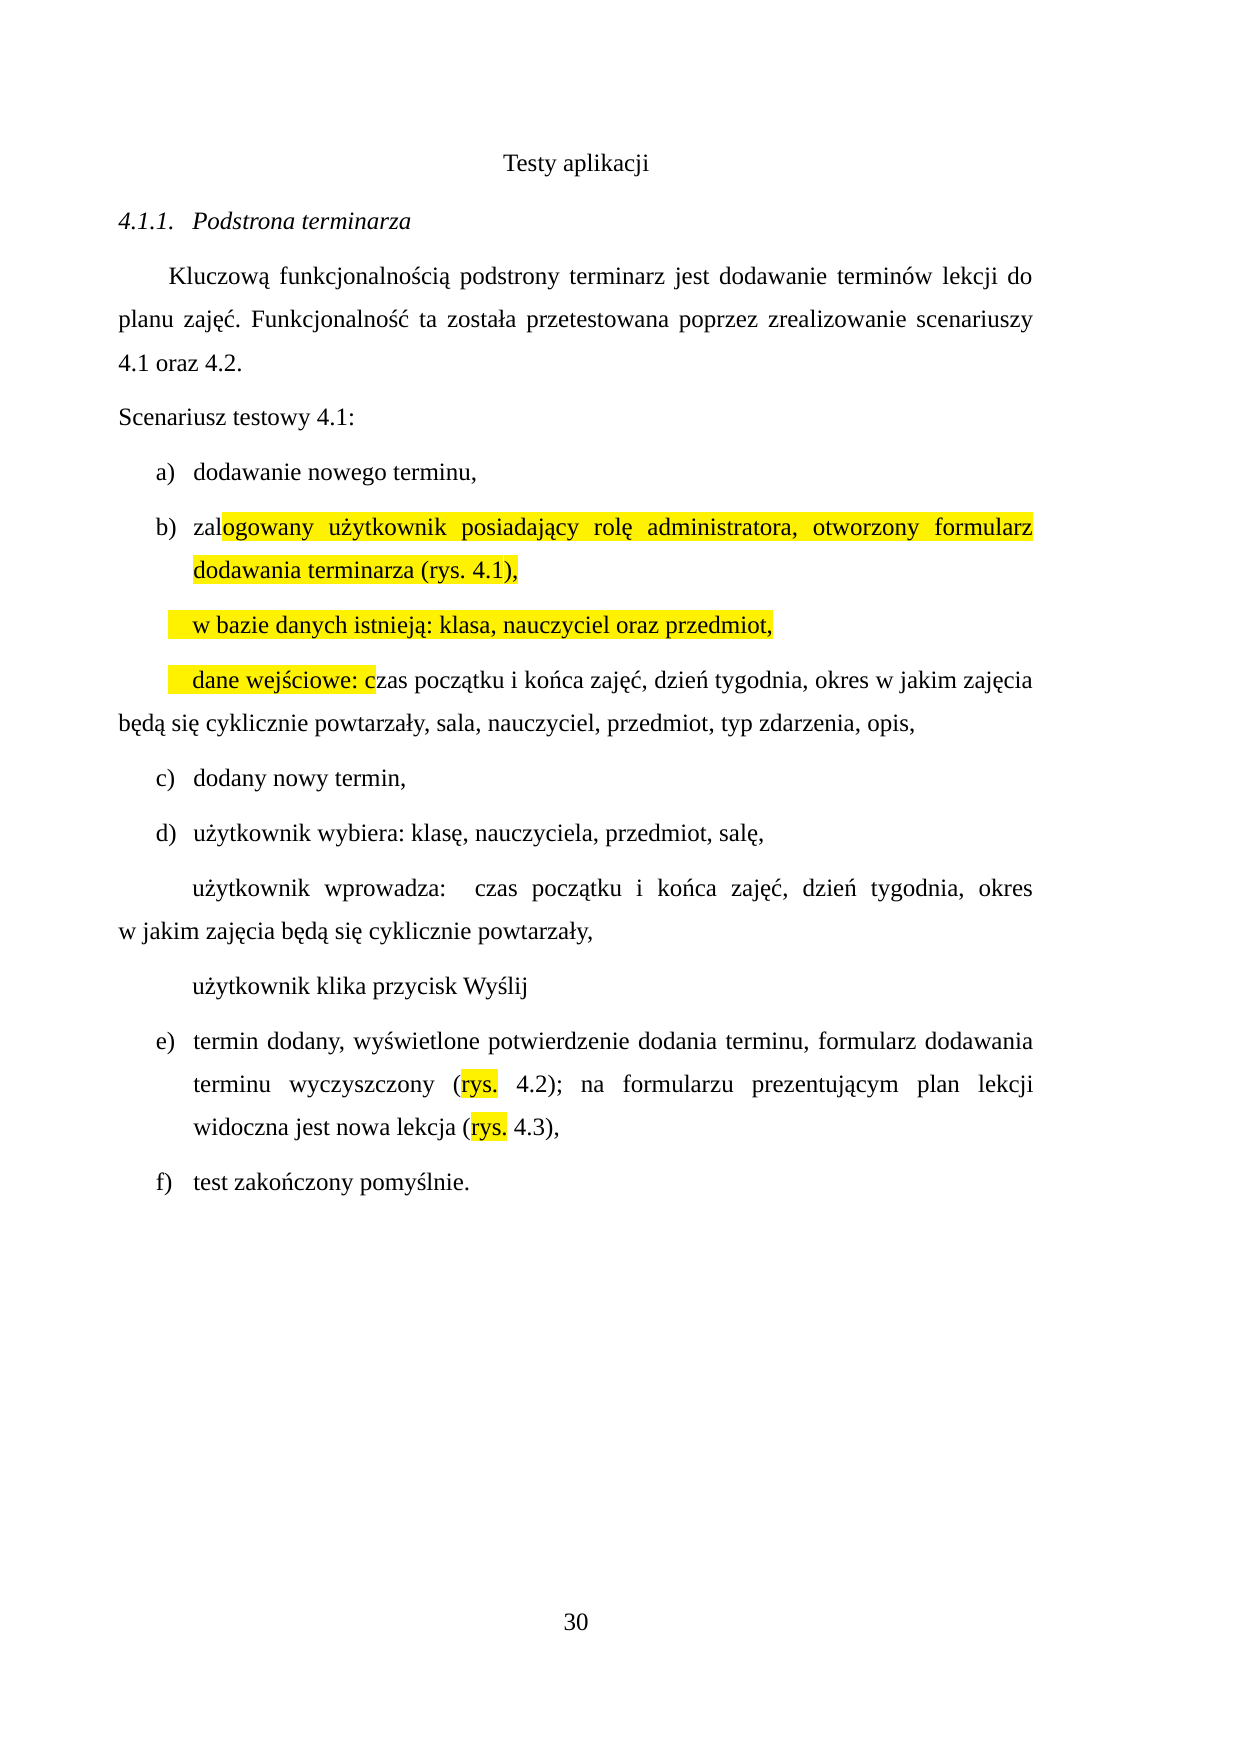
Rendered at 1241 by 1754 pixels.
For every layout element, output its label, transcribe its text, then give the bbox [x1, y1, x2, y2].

text Kluczową funkcjonalnością podstrony terminarz jest dodawanie terminów lekcji do planu zajęć. Funkcjonalność ta została przetestowana poprzez zrealizowanie scenariuszy 4.1 oraz 4.2. [118, 261, 1033, 376]
text użytkownik wprowadza: czas początku i końca zajęć, dzień tygodnia, okres w jakim zajęcia będą się cyklicznie powtarzały, [118, 873, 1033, 945]
list test zakończony pomyślnie. [156, 1167, 1033, 1196]
list zalogowany użytkownik posiadający rolę administratora, otworzony formularz dodawania terminarza (rys. 4.1), [156, 512, 1033, 584]
list termin dodany, wyświetlone potwierdzenie dodania terminu, formularz dodawania terminu wyczyszczony (rys. 4.2); na formularzu prezentującym plan lekcji widoczna jest nowa lekcja (rys. 4.3), [156, 1026, 1033, 1141]
text w bazie danych istnieją: klasa, nauczyciel oraz przedmiot, [118, 610, 1033, 639]
subtitle Podstrona terminarza [118, 206, 1033, 234]
list dodany nowy termin, [156, 763, 1033, 792]
text użytkownik klika przycisk Wyślij [118, 971, 1033, 1000]
text Scenariusz testowy 4.1: [118, 402, 1033, 431]
text dane wejściowe: czas początku i końca zajęć, dzień tygodnia, okres w jakim zajęcia będą się cyklicznie powtarzały, sala, nauczyciel, przedmiot, typ zdarzenia, opis, [118, 665, 1033, 737]
list użytkownik wybiera: klasę, nauczyciela, przedmiot, salę, [156, 818, 1033, 847]
list dodawanie nowego terminu, [156, 457, 1033, 486]
